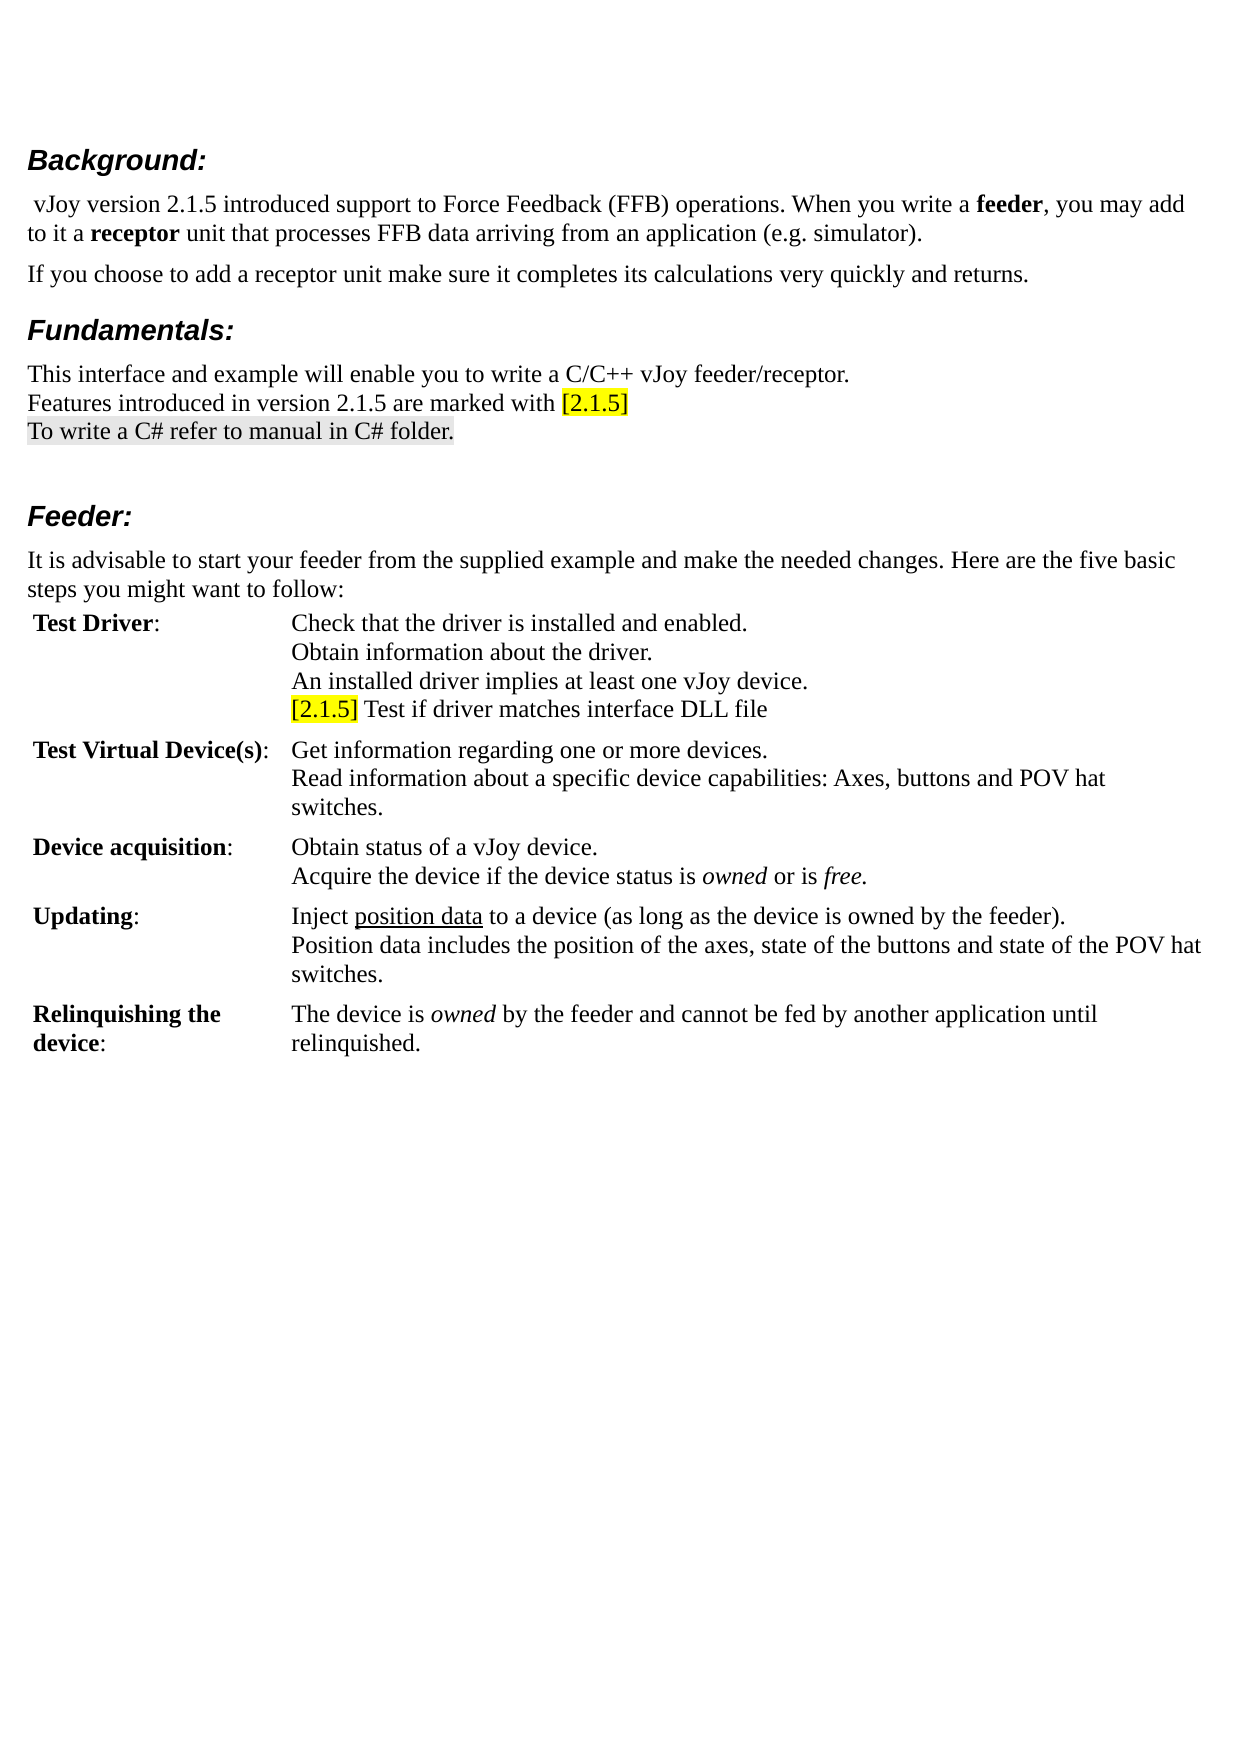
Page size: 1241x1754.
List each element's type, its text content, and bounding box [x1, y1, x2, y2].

subtitle Feeder: [27, 499, 1209, 532]
text Features introduced in version 2.1.5 are marked with [2.1.5] [27, 388, 1209, 416]
table_cell Inject position data to a device (as long as the device is owned by the feeder). Position data includes the position of the axes, state of the buttons and state of the POV hat switches. [285, 896, 1209, 993]
subtitle Fundamentals: [27, 313, 1209, 346]
text It is advisable to start your feeder from the supplied example and make the needed changes. Here are the five basic steps you might want to follow: [27, 545, 1209, 602]
table_cell Test Virtual Device(s): [27, 729, 285, 827]
text If you choose to add a receptor unit make sure it completes its calculations very quickly and returns. [27, 259, 1209, 288]
text This interface and example will enable you to write a C/C++ vJoy feeder/receptor. [27, 359, 1209, 388]
table_cell Updating: [27, 896, 285, 993]
table_header Check that the driver is installed and enabled. Obtain information about the driver. An installed driver implies at least one vJoy device. [2.1.5] Test if driver matches interface DLL file [285, 603, 1209, 729]
table_header Test Driver: [27, 603, 285, 729]
table_cell The device is owned by the feeder and cannot be fed by another application until relinquished. [285, 993, 1209, 1062]
text To write a C# refer to manual in C# folder. [27, 416, 1209, 445]
table_cell Obtain status of a vJoy device. Acquire the device if the device status is owned or is free. [285, 827, 1209, 896]
table_cell Device acquisition: [27, 827, 285, 896]
subtitle Background: [27, 143, 1209, 177]
table_cell Get information regarding one or more devices. Read information about a specific device capabilities: Axes, buttons and POV hat switches. [285, 729, 1209, 827]
table_cell Relinquishing the device: [27, 993, 285, 1062]
text vJoy version 2.1.5 introduced support to Force Feedback (FFB) operations. When you write a feeder, you may add to it a receptor unit that processes FFB data arriving from an application (e.g. simulator). [27, 189, 1209, 247]
